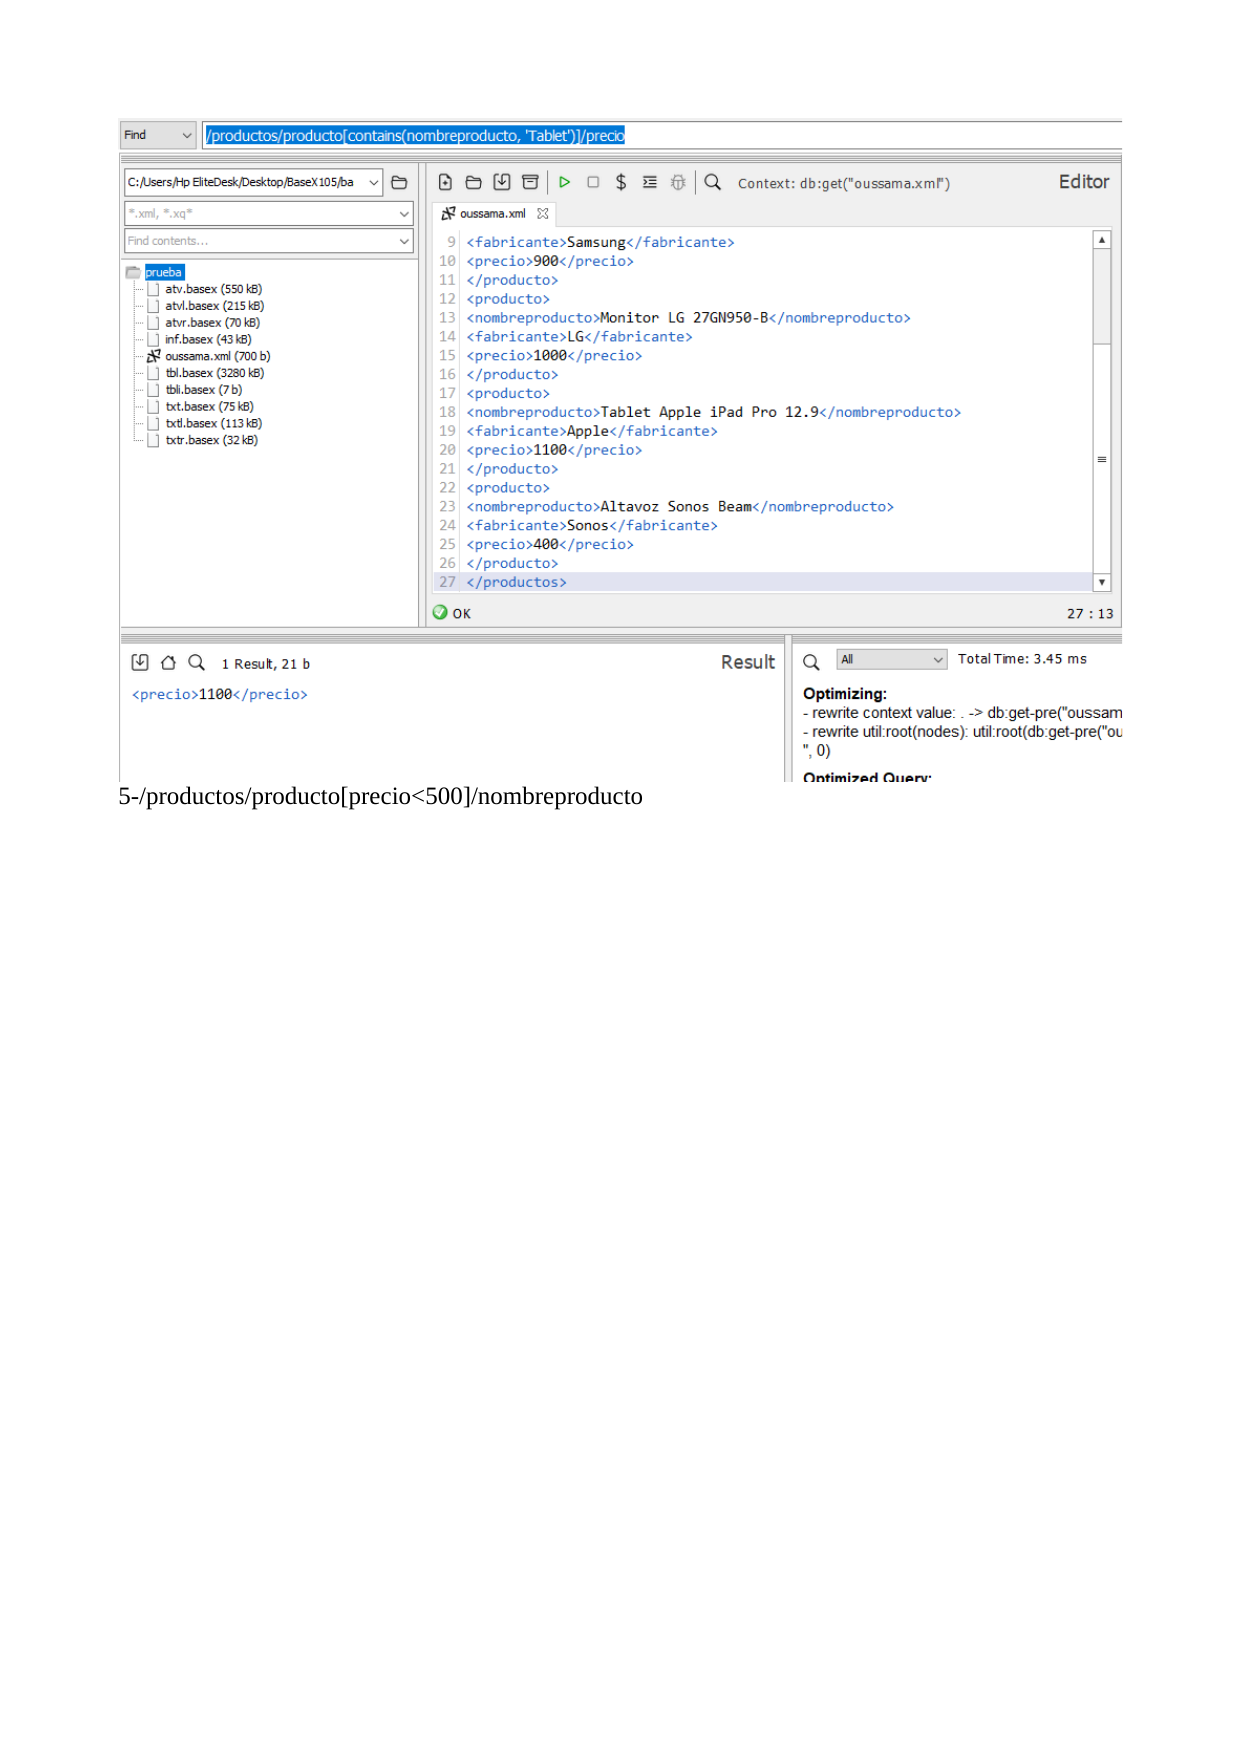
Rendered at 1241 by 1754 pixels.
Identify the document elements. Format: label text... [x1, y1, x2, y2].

text 5-/productos/producto[precio<500]/nombreproducto [118, 782, 1122, 810]
picture [118, 118, 1123, 782]
